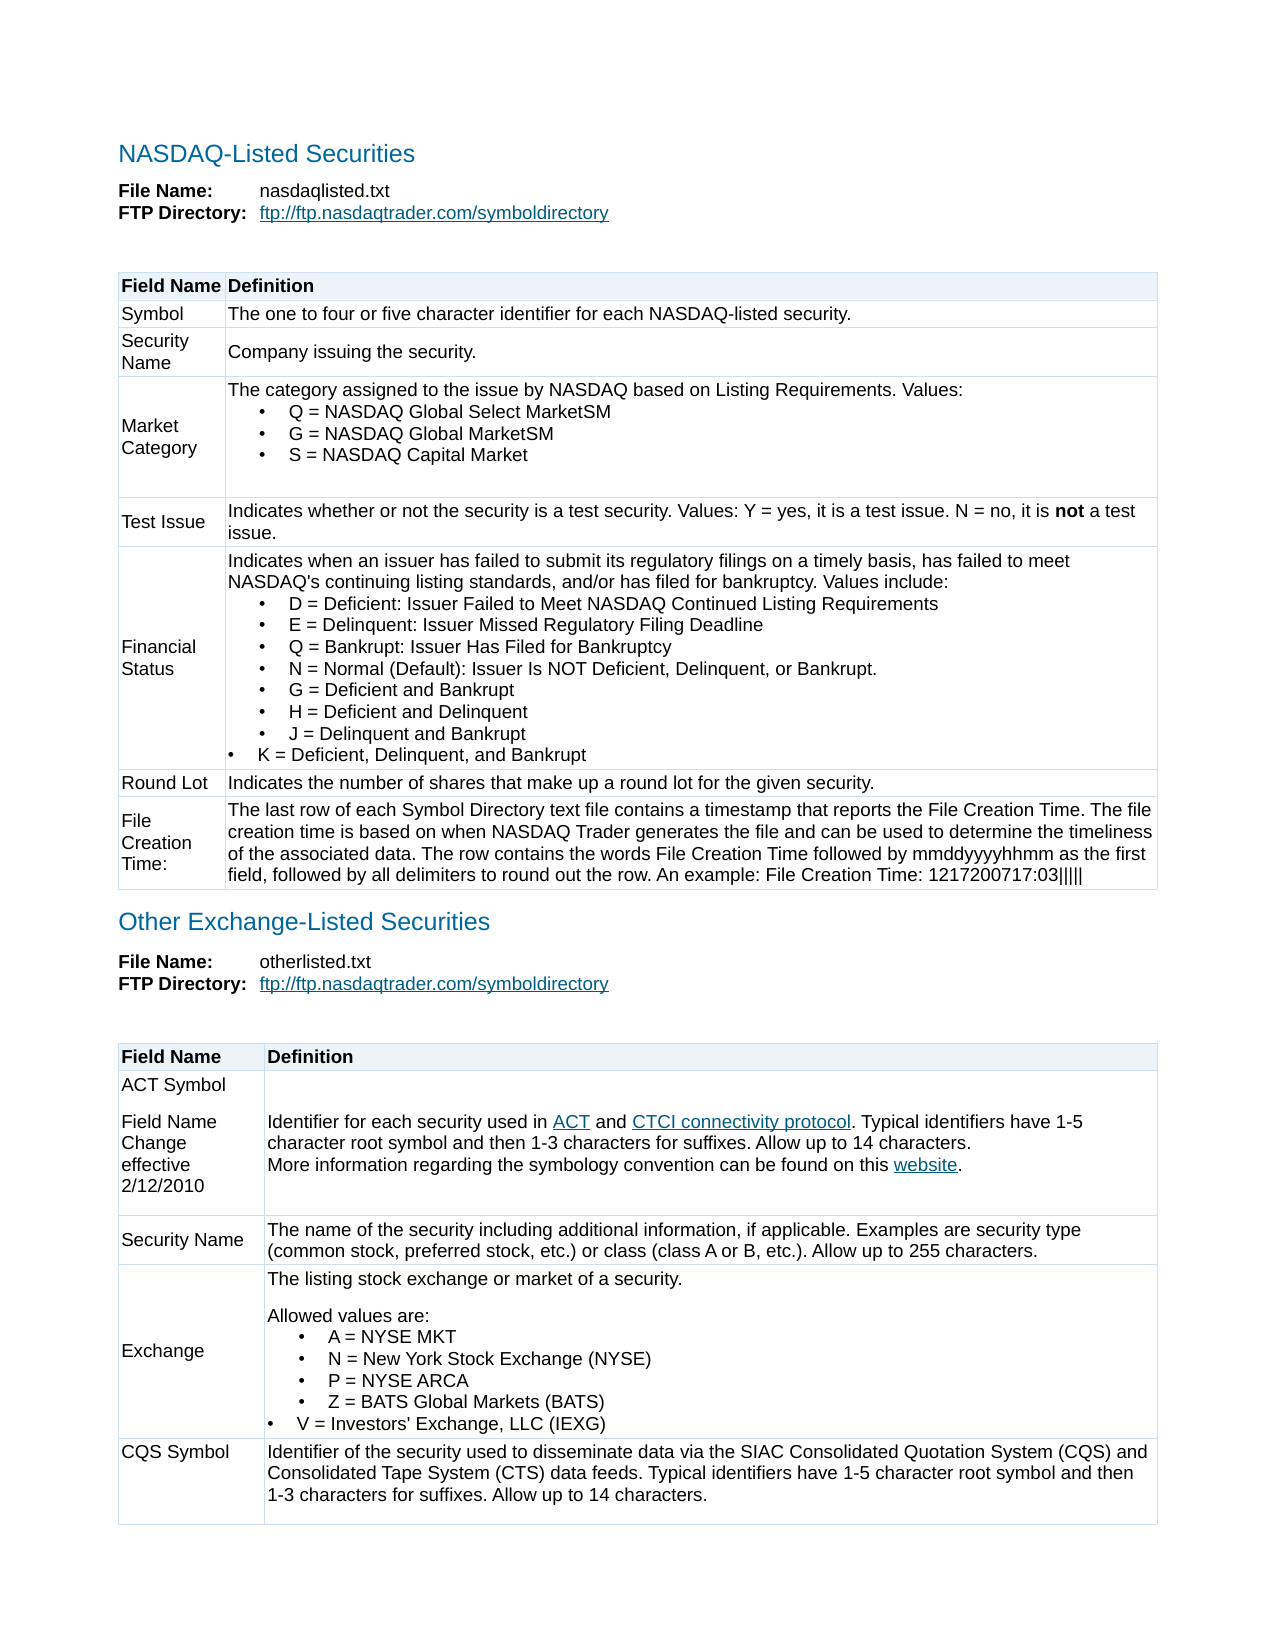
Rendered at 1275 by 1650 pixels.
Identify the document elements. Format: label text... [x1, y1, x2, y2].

table_cell Indicates when an issuer has failed to submit its regulatory filings on a timely basis, has failed to meet NASDAQ's continuing listing standards, and/or has filed for bankruptcy. Values include: D = Deficient: Issuer Failed to Meet NASDAQ Continued Listing Requirements E = Delinquent: Issuer Missed Regulatory Filing Deadline Q = Bankrupt: Issuer Has Filed for Bankruptcy N = Normal (Default): Issuer Is NOT Deficient, Delinquent, or Bankrupt. G = Deficient and Bankrupt H = Deficient and Delinquent J = Delinquent and Bankrupt K = Deficient, Delinquent, and Bankrupt [226, 547, 1157, 769]
table_cell FTP Directory: [118, 973, 259, 994]
table_cell FTP Directory: [118, 202, 259, 223]
table_cell The last row of each Symbol Directory text file contains a timestamp that reports the File Creation Time. The file creation time is based on when NASDAQ Trader generates the file and can be used to determine the timeliness of the associated data. The row contains the words File Creation Time followed by mmddyyyyhhmm as the first field, followed by all delimiters to round out the row. An example: File Creation Time: 1217200717:03||||| [226, 797, 1157, 888]
subtitle Other Exchange-Listed Securities [118, 904, 1157, 935]
table_cell Identifier for each security used in ACT and CTCI connectivity protocol. Typical identifiers have 1-5 character root symbol and then 1-3 characters for suffixes. Allow up to 14 characters. More information regarding the symbology convention can be found on this website. [265, 1071, 1157, 1215]
table_header Field Name [119, 1044, 264, 1070]
table_cell ftp://ftp.nasdaqtrader.com/symboldirectory [259, 202, 623, 223]
table_cell Indicates the number of shares that make up a round lot for the given security. [226, 770, 1157, 796]
table_cell Exchange [119, 1265, 264, 1437]
table_cell Indicates whether or not the security is a test security. Values: Y = yes, it is a test issue. N = no, it is not a test issue. [226, 498, 1157, 546]
table_cell Symbol [119, 301, 225, 327]
table_header File Name: [118, 951, 259, 973]
table_header Field Name [119, 273, 225, 299]
table_header Definition [265, 1044, 1157, 1070]
table_cell Identifier of the security used to disseminate data via the SIAC Consolidated Quotation System (CQS) and Consolidated Tape System (CTS) data feeds. Typical identifiers have 1-5 character root symbol and then 1-3 characters for suffixes. Allow up to 14 characters. [265, 1439, 1157, 1524]
table_cell Security Name [119, 1216, 264, 1264]
table_cell Financial Status [119, 547, 225, 769]
table_cell The name of the security including additional information, if applicable. Examples are security type (common stock, preferred stock, etc.) or class (class A or B, etc.). Allow up to 255 characters. [265, 1216, 1157, 1264]
table_cell CQS Symbol [119, 1439, 264, 1524]
table_header nasdaqlisted.txt [259, 180, 623, 202]
table_cell Market Category [119, 377, 225, 497]
table_cell The listing stock exchange or market of a security. Allowed values are: A = NYSE MKT N = New York Stock Exchange (NYSE) P = NYSE ARCA Z = BATS Global Markets (BATS) V = Investors' Exchange, LLC (IEXG) [265, 1265, 1157, 1437]
table_cell Company issuing the security. [226, 328, 1157, 376]
table_cell File Creation Time: [119, 797, 225, 888]
table_cell Round Lot [119, 770, 225, 796]
table_cell Security Name [119, 328, 225, 376]
table_header File Name: [118, 180, 259, 202]
table_header otherlisted.txt [259, 951, 623, 973]
table_cell Test Issue [119, 498, 225, 546]
table_cell The category assigned to the issue by NASDAQ based on Listing Requirements. Values: Q = NASDAQ Global Select MarketSM G = NASDAQ Global MarketSM S = NASDAQ Capital Market [226, 377, 1157, 497]
table_cell ftp://ftp.nasdaqtrader.com/symboldirectory [259, 973, 623, 994]
table_cell The one to four or five character identifier for each NASDAQ-listed security. [226, 301, 1157, 327]
table_cell ACT Symbol Field Name Change effective 2/12/2010 [119, 1071, 264, 1215]
table_header Definition [226, 273, 1157, 299]
subtitle NASDAQ-Listed Securities [118, 139, 1157, 168]
